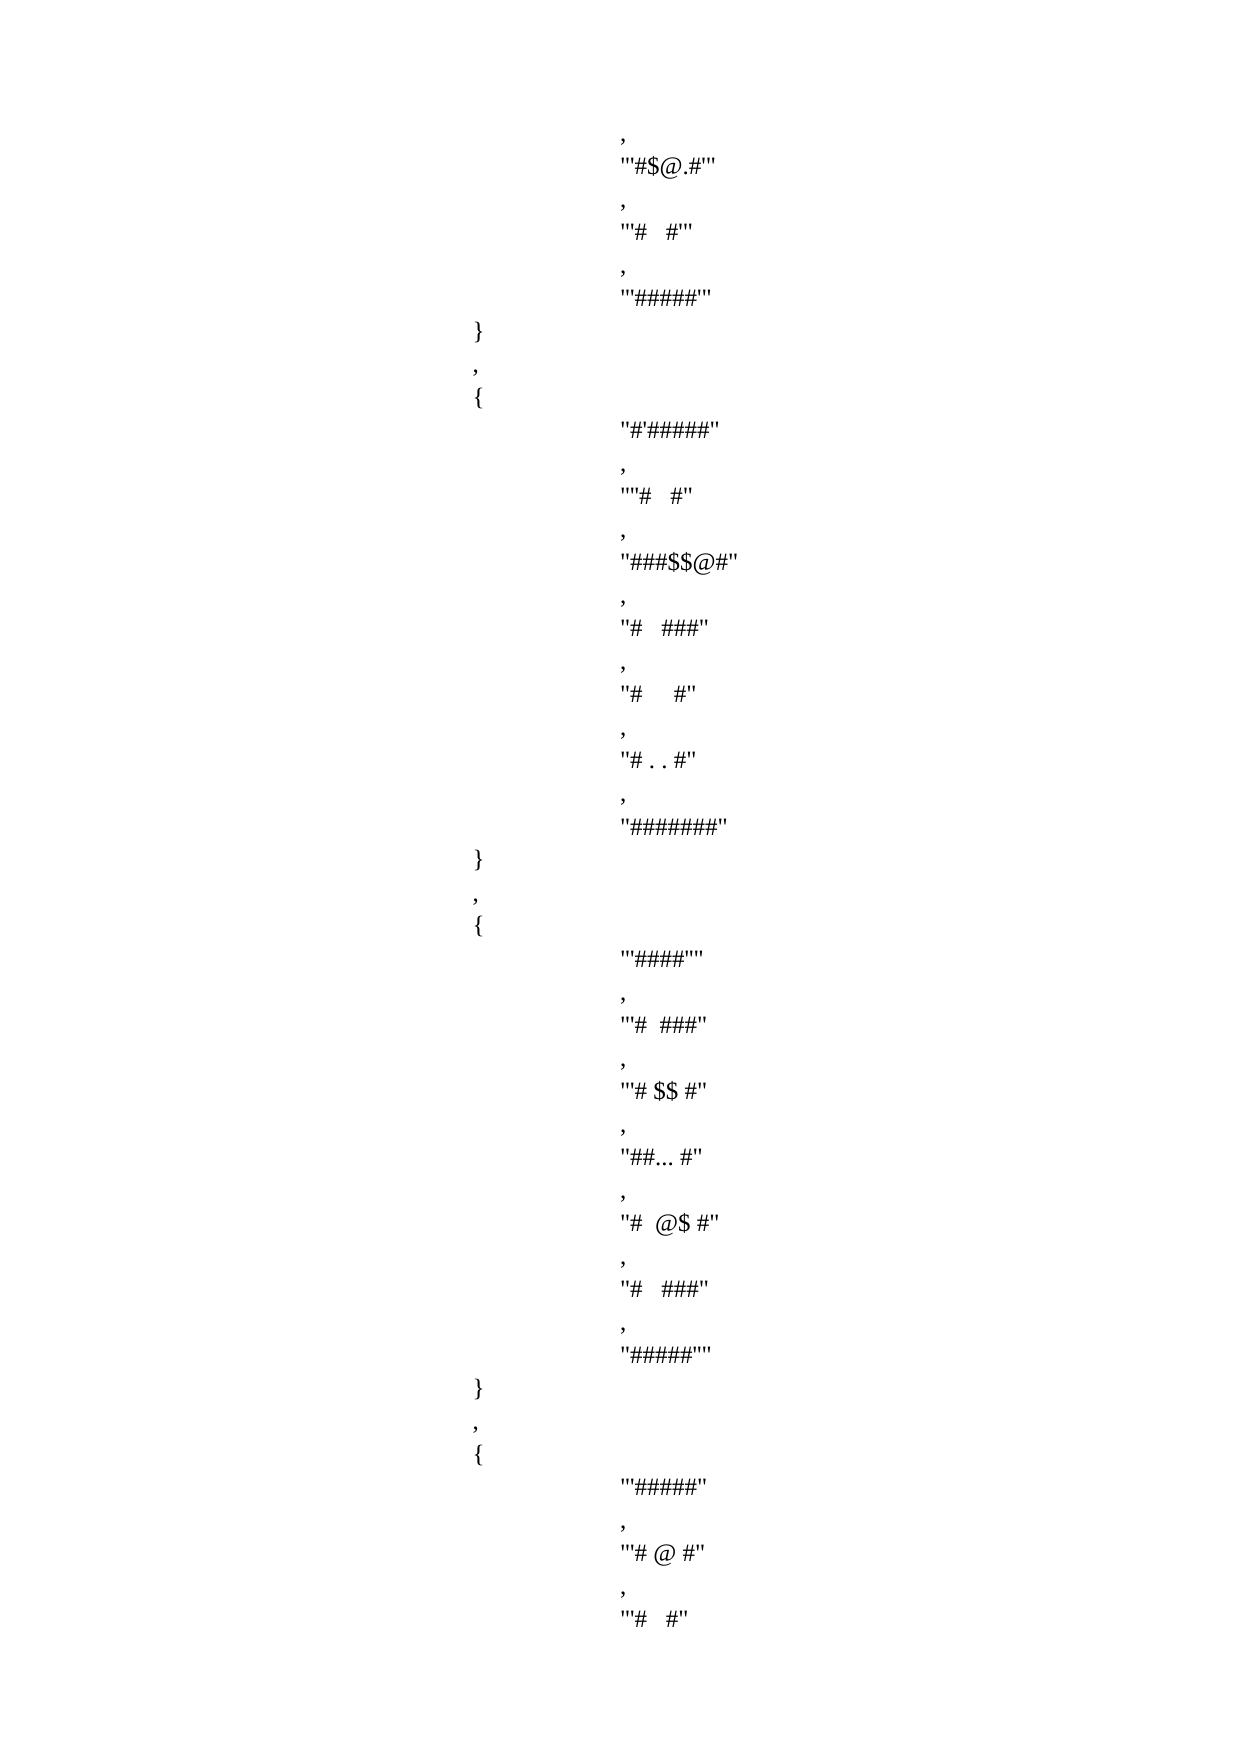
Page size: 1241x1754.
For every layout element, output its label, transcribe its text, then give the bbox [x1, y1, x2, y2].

text , [177, 250, 1152, 279]
text { [177, 911, 1152, 939]
text } [177, 316, 1152, 345]
text } [177, 844, 1152, 873]
text , [177, 349, 1152, 378]
text , [177, 514, 1152, 543]
text , [177, 878, 1152, 906]
text , [177, 1571, 1152, 1600]
text } [177, 1373, 1152, 1402]
text , [177, 1043, 1152, 1071]
text , [177, 1241, 1152, 1269]
text "# ###" [177, 1274, 1152, 1303]
text "'#####" [177, 1472, 1152, 1501]
text "###$$@#" [177, 547, 1152, 576]
text "#####''" [177, 1340, 1152, 1369]
text "# ###" [177, 613, 1152, 642]
text "'#####'" [177, 283, 1152, 312]
text "# #" [177, 679, 1152, 708]
text "#######" [177, 812, 1152, 840]
text "#'#####" [177, 415, 1152, 444]
text "##... #" [177, 1142, 1152, 1171]
text { [177, 382, 1152, 411]
text "'#$@.#'" [177, 151, 1152, 180]
text , [177, 1175, 1152, 1203]
text "'# ###" [177, 1010, 1152, 1038]
text "# @$ #" [177, 1208, 1152, 1237]
text "'# #" [177, 1604, 1152, 1633]
text , [177, 712, 1152, 741]
text , [177, 778, 1152, 807]
text { [177, 1439, 1152, 1468]
text , [177, 580, 1152, 609]
text , [177, 448, 1152, 477]
text "'# @ #" [177, 1538, 1152, 1567]
text , [177, 646, 1152, 675]
text , [177, 1406, 1152, 1435]
text "'####''" [177, 944, 1152, 972]
text , [177, 1109, 1152, 1137]
text , [177, 118, 1152, 147]
text "'# #'" [177, 217, 1152, 246]
text , [177, 1505, 1152, 1534]
text "''# #" [177, 481, 1152, 510]
text , [177, 184, 1152, 213]
text "'# $$ #" [177, 1076, 1152, 1104]
text , [177, 977, 1152, 1005]
text , [177, 1307, 1152, 1336]
text "# . . #" [177, 746, 1152, 774]
